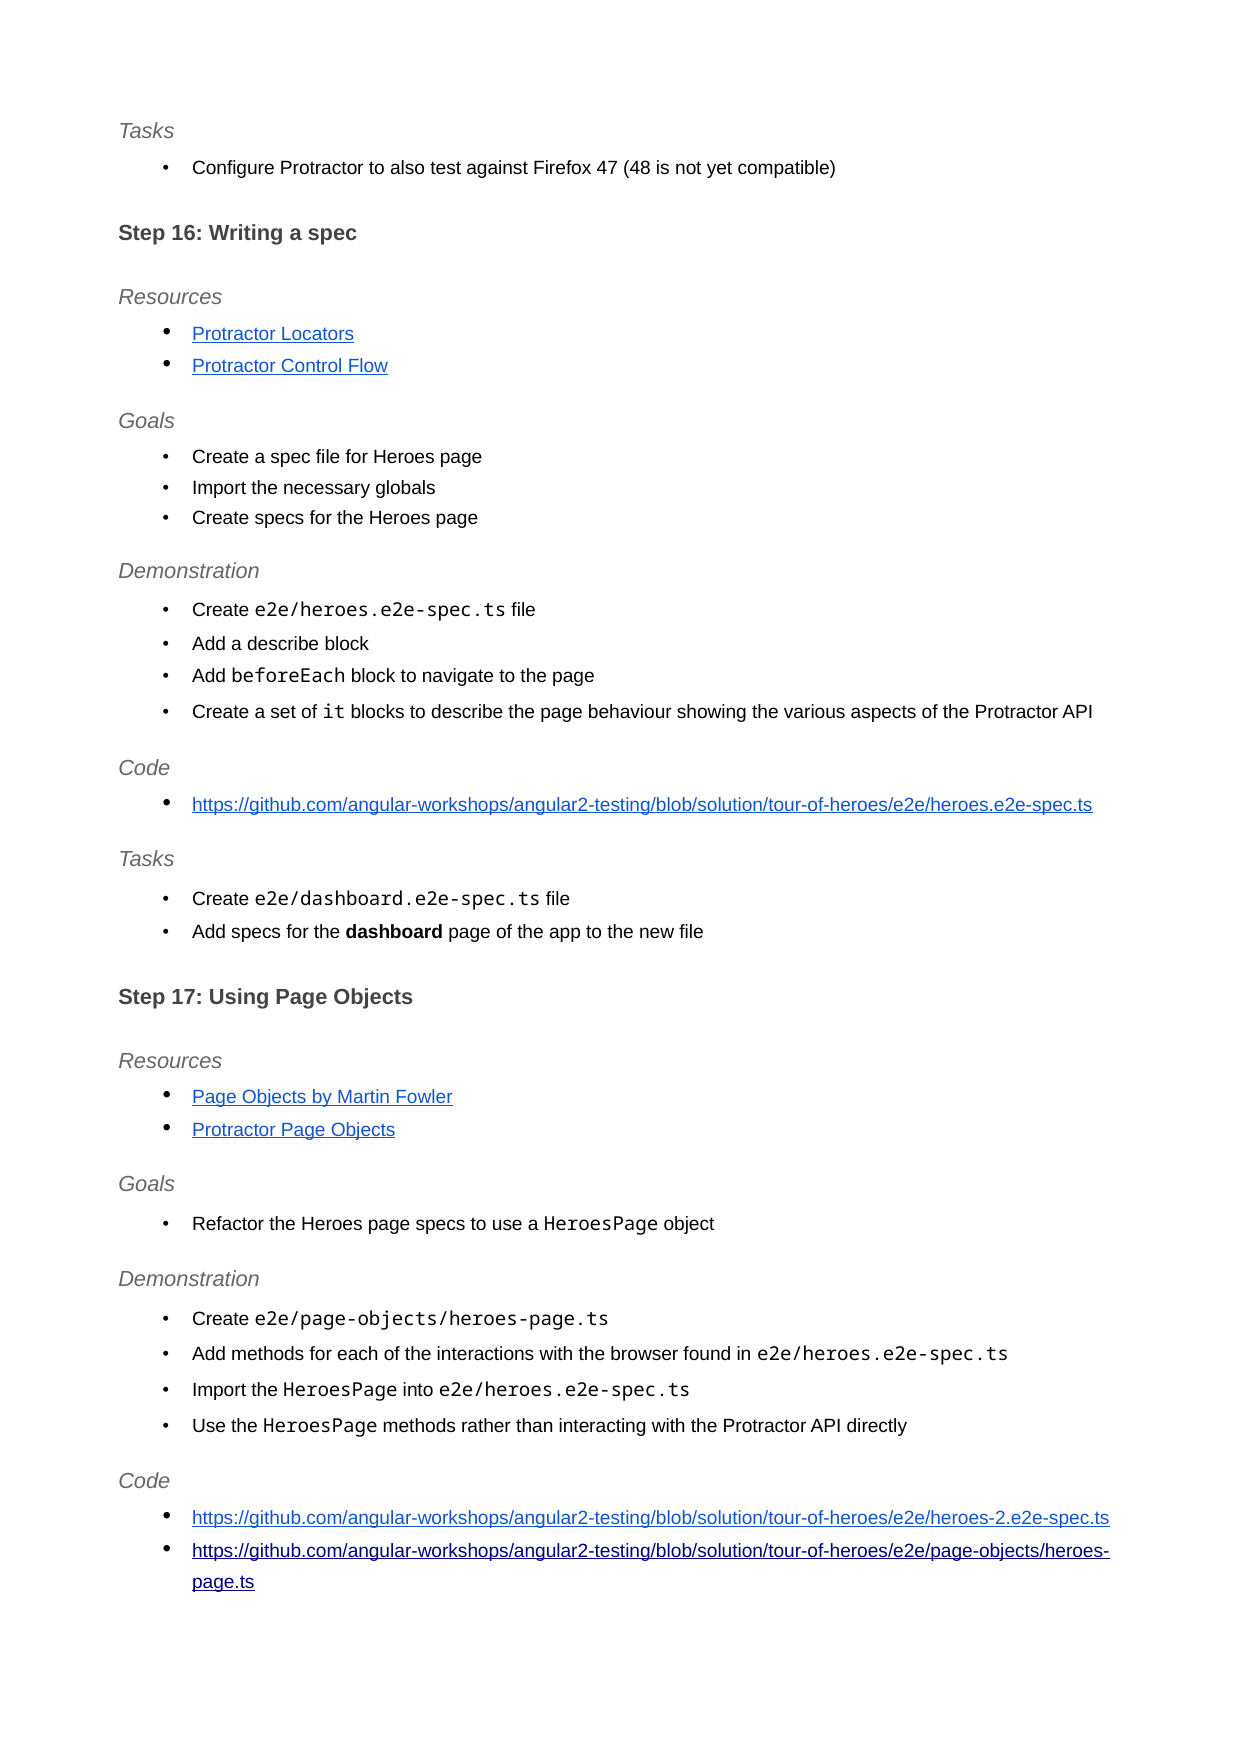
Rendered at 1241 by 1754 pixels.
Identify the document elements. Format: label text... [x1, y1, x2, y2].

list Protractor Page Objects [162, 1118, 1122, 1142]
list Create e2e/heroes.e2e-spec.ts file [162, 596, 1122, 622]
list Page Objects by Martin Fowler [162, 1086, 1122, 1109]
list https://github.com/angular-workshops/angular2-testing/blob/solution/tour-of-heroes/e2e/page-objects/heroes-page.ts [162, 1539, 1122, 1593]
subtitle Goals [118, 408, 1122, 433]
list Create specs for the Heroes page [162, 507, 1122, 529]
list Add beforeEach block to navigate to the page [162, 662, 1122, 688]
list https://github.com/angular-workshops/angular2-testing/blob/solution/tour-of-heroes/e2e/heroes.e2e-spec.ts [162, 793, 1122, 816]
list Refactor the Heroes page specs to use a HeroesPage object [162, 1210, 1122, 1236]
subtitle Tasks [118, 846, 1122, 871]
list Create e2e/page-objects/heroes-page.ts [162, 1305, 1122, 1331]
subtitle Step 16: Writing a spec [118, 220, 1122, 245]
list Configure Protractor to also test against Firefox 47 (48 is not yet compatible) [162, 157, 1122, 178]
list Create a spec file for Heroes page [162, 446, 1122, 468]
subtitle Tasks [118, 118, 1122, 143]
subtitle Resources [118, 1048, 1122, 1073]
subtitle Code [118, 1468, 1122, 1493]
subtitle Resources [118, 284, 1122, 309]
subtitle Goals [118, 1171, 1122, 1196]
list Use the HeroesPage methods rather than interacting with the Protractor API directly [162, 1412, 1122, 1438]
subtitle Demonstration [118, 1266, 1122, 1291]
list Protractor Control Flow [162, 354, 1122, 378]
subtitle Step 17: Using Page Objects [118, 984, 1122, 1009]
list Create a set of it blocks to describe the page behaviour showing the various aspects of the Protractor API [162, 698, 1122, 724]
list https://github.com/angular-workshops/angular2-testing/blob/solution/tour-of-heroes/e2e/heroes-2.e2e-spec.ts [162, 1507, 1122, 1530]
list Create e2e/dashboard.e2e-spec.ts file [162, 884, 1122, 910]
subtitle Demonstration [118, 558, 1122, 583]
list Add methods for each of the interactions with the browser found in e2e/heroes.e2e-spec.ts [162, 1340, 1122, 1366]
list Import the HeroesPage into e2e/heroes.e2e-spec.ts [162, 1376, 1122, 1402]
list Protractor Locators [162, 322, 1122, 346]
subtitle Code [118, 754, 1122, 780]
list Import the necessary globals [162, 476, 1122, 498]
list Add specs for the dashboard page of the app to the new file [162, 920, 1122, 942]
list Add a describe block [162, 632, 1122, 654]
